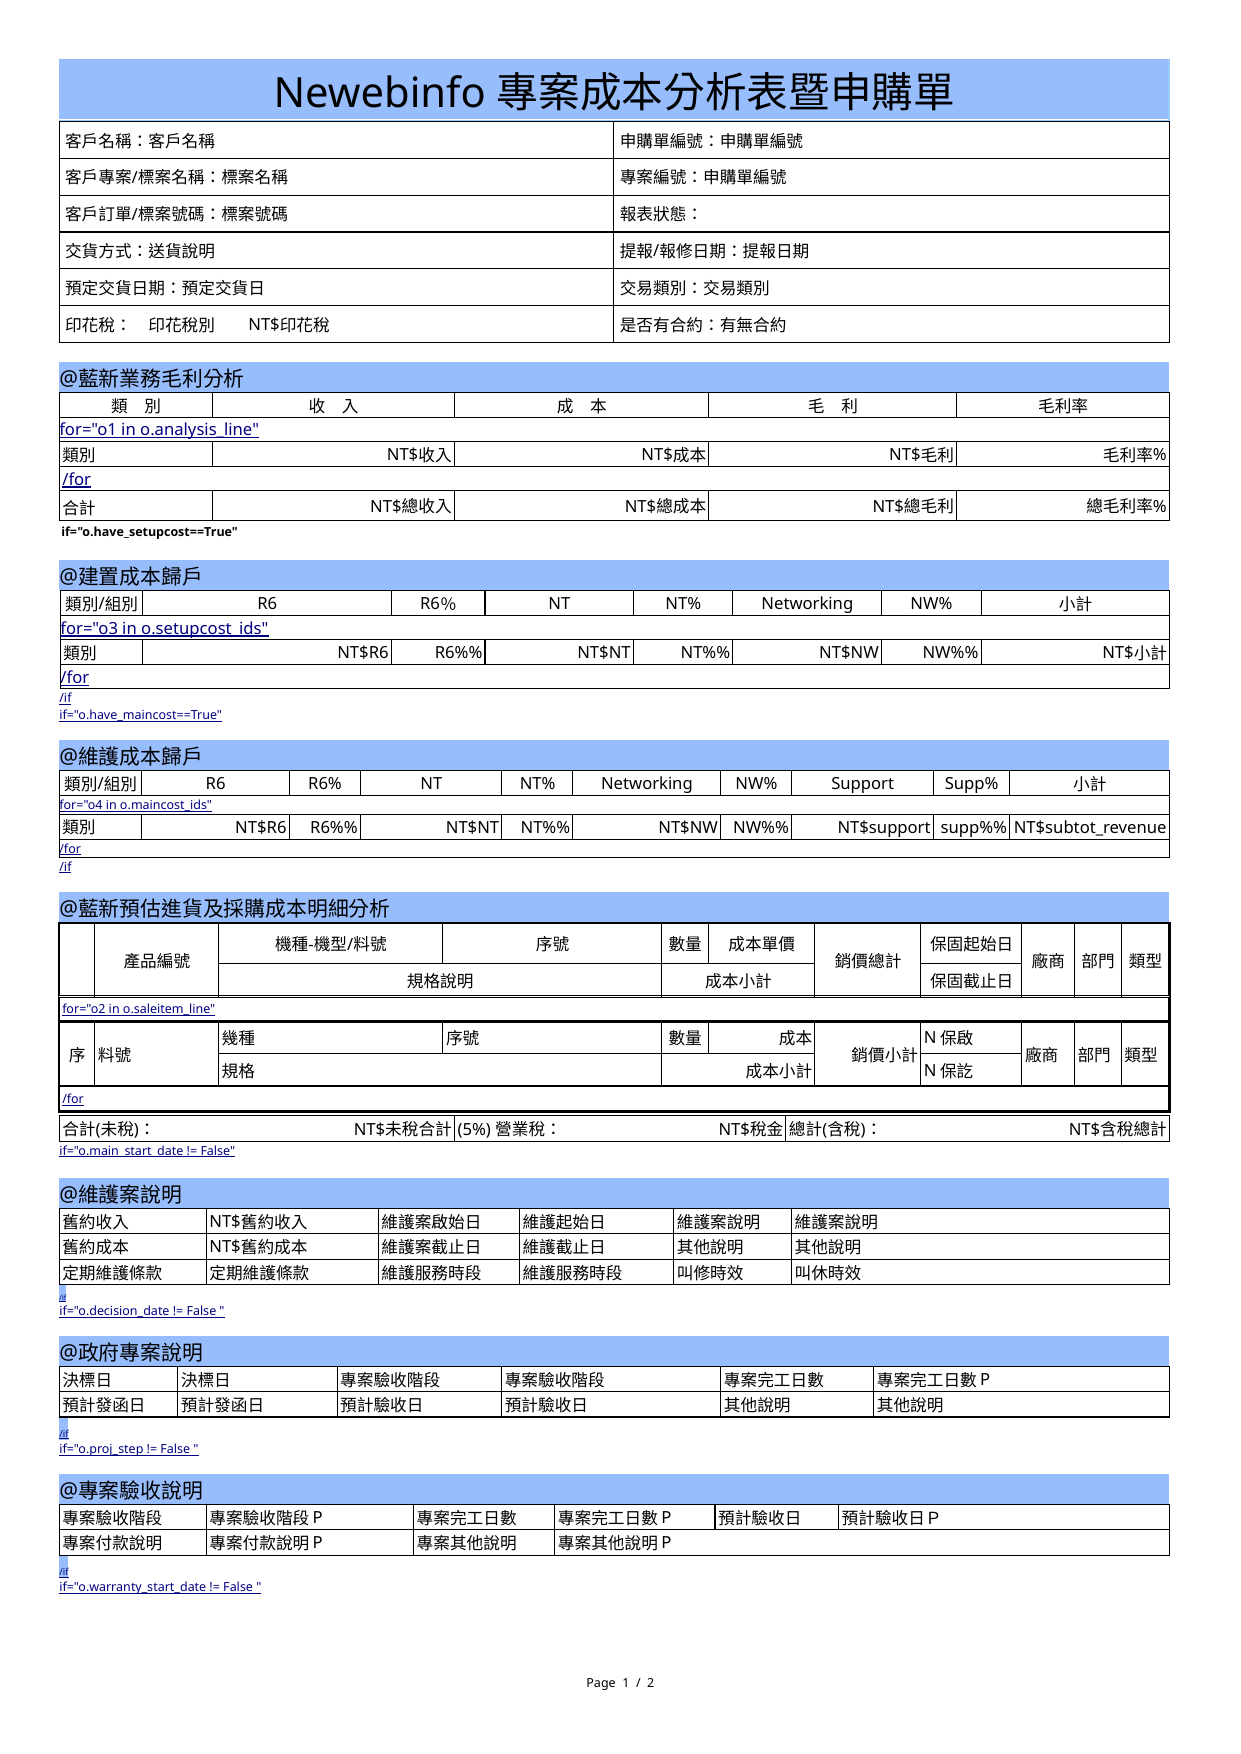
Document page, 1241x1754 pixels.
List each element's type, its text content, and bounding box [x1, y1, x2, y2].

table_header 專案完工日數 [414, 1505, 554, 1529]
table_cell NT$總成本 [455, 491, 708, 520]
table_header R6 [143, 591, 391, 615]
table_header 毛 利 [709, 393, 956, 417]
table_header 決標日 [60, 1367, 177, 1391]
table_header NT$含稅總計 [898, 1116, 1169, 1141]
table_header @維護案說明 [59, 1178, 1169, 1208]
table_header 廠商 [1022, 924, 1074, 995]
table_header 類別/組別 [61, 591, 142, 615]
table_header NW% [721, 771, 791, 795]
table_cell /for [60, 840, 1169, 857]
table_cell /for [60, 467, 1169, 490]
text /if [59, 1285, 1181, 1302]
table_cell NT$R6 [143, 640, 391, 664]
table_cell 銷價小計 [815, 1023, 920, 1085]
table_header 專案驗收階段 [338, 1367, 501, 1391]
table_header 產品編號 [95, 924, 218, 995]
table_header [60, 924, 94, 995]
table_header 決標日 [178, 1367, 337, 1391]
table_cell NT$舊約成本 [207, 1234, 378, 1259]
table_cell 序號 [443, 1023, 661, 1053]
table_cell 序 [60, 1023, 94, 1085]
table_cell 規格說明 [219, 964, 661, 995]
table_header 專案驗收階段 [60, 1505, 206, 1529]
table_cell NT$NT [361, 815, 501, 839]
table_cell 提報/報修日期：提報日期 [614, 233, 1169, 268]
table_cell 預計發函日 [178, 1392, 337, 1416]
table_header NT$未稅合計 [177, 1116, 454, 1141]
table_cell NT$NT [486, 640, 633, 664]
table_cell 維護服務時段 [379, 1260, 519, 1284]
table_header 類別/組別 [60, 771, 141, 795]
table_cell NT$總收入 [213, 491, 454, 520]
text /if [59, 858, 1181, 875]
table_header NT% [502, 771, 572, 795]
table_cell 料號 [95, 1023, 218, 1085]
table_cell 類別 [61, 640, 142, 664]
table_cell 毛利率% [957, 442, 1169, 466]
table_header Supp% [934, 771, 1009, 795]
table_cell 部門 [1075, 1023, 1121, 1085]
table_cell NW%% [721, 815, 791, 839]
table_cell 其他說明 [792, 1234, 1169, 1259]
table_header 專案驗收階段P [207, 1505, 413, 1529]
table_header Networking [573, 771, 720, 795]
table_cell NT$subtot_revenue [1010, 815, 1169, 839]
table_cell 合計 [60, 491, 212, 520]
table_cell NT$小計 [982, 640, 1169, 664]
table_cell 專案付款說明 [60, 1530, 206, 1554]
table_cell NW%% [882, 640, 981, 664]
table_cell NT%% [502, 815, 572, 839]
table_header 機種-機型/料號 [219, 924, 442, 963]
text if="o.proj_step != False " [59, 1440, 1181, 1457]
table_cell 客戶專案/標案名稱：標案名稱 [60, 159, 613, 194]
table_cell NT$毛利 [709, 442, 956, 466]
table_header 總計(含稅)： [786, 1116, 897, 1141]
table_cell 其他說明 [874, 1392, 1169, 1416]
text /if [59, 1556, 1181, 1578]
table_cell 預計驗收日 [502, 1392, 720, 1416]
table_cell NT$NW [733, 640, 881, 664]
table_header 維護案說明 [792, 1209, 1169, 1233]
table_cell 廠商 [1022, 1023, 1074, 1085]
table_header NW% [882, 591, 981, 615]
table_cell 幾種 [219, 1023, 442, 1053]
table_cell N保啟 [921, 1023, 1021, 1053]
table_cell NT$總毛利 [709, 491, 956, 520]
table_cell 印花稅： 印花稅別 NT$印花稅 [60, 306, 613, 342]
table_cell 定期維護條款 [60, 1260, 206, 1284]
text if="o.have_setupcost==True" [59, 521, 1181, 541]
table_header NT$舊約收入 [207, 1209, 378, 1233]
table_cell 專案其他說明P [555, 1530, 1169, 1554]
table_cell R6%% [392, 640, 484, 664]
table_header Support [792, 771, 933, 795]
table_header @建置成本歸戶 [59, 560, 1169, 590]
table_header NT [486, 591, 633, 615]
text if="o.have_maincost==True" [59, 706, 1181, 723]
table_cell 維護服務時段 [520, 1260, 673, 1284]
table_header 專案完工日數P [874, 1367, 1169, 1391]
table_cell for="o2 in o.saleitem_line" [60, 998, 1168, 1020]
table_header 客戶名稱：客戶名稱 [60, 122, 613, 158]
table_header @藍新業務毛利分析 [59, 362, 1169, 392]
table_cell 是否有合約：有無合約 [614, 306, 1169, 342]
table_cell for="o1 in o.analysis_line" [60, 418, 1169, 441]
table_cell NT$成本 [455, 442, 708, 466]
table_cell supp%% [934, 815, 1009, 839]
table_cell 專案其他說明 [414, 1530, 554, 1554]
table_header 類型 [1122, 924, 1168, 995]
table_header NT% [634, 591, 732, 615]
table_header 舊約收入 [60, 1209, 206, 1233]
table_cell NT$NW [573, 815, 720, 839]
table_cell for="o3 in o.setupcost_ids" [61, 616, 1169, 639]
table_header Networking [733, 591, 881, 615]
table_header R6 [142, 771, 289, 795]
table_cell NT%% [634, 640, 732, 664]
table_cell 舊約成本 [60, 1234, 206, 1259]
table_header 小計 [1010, 771, 1169, 795]
table_header 專案完工日數 [721, 1367, 873, 1391]
table_header 維護案啟始日 [379, 1209, 519, 1233]
table_header @政府專案說明 [59, 1336, 1169, 1366]
text /if [59, 1417, 1181, 1440]
table_header 成 本 [455, 393, 708, 417]
table_header R6% [290, 771, 360, 795]
table_cell 叫修時效 [674, 1260, 791, 1284]
table_header 合計(未稅)： [60, 1116, 177, 1141]
table_header 專案驗收階段 [502, 1367, 720, 1391]
table_cell 類別 [60, 815, 141, 839]
table_cell NT$收入 [213, 442, 454, 466]
table_cell 專案編號：申購單編號 [614, 159, 1169, 194]
table_header 保固起始日 [921, 924, 1021, 963]
table_header 類 別 [60, 393, 212, 417]
text if="o.main_start_date != False" [59, 1142, 1181, 1159]
table_cell /for [60, 1087, 1168, 1110]
table_header @專案驗收說明 [59, 1474, 1169, 1504]
table_cell /for [61, 665, 1169, 688]
text if="o.warranty_start_date != False " [59, 1578, 1181, 1595]
table_header 維護案說明 [674, 1209, 791, 1233]
table_cell 其他說明 [721, 1392, 873, 1416]
table_cell 維護截止日 [520, 1234, 673, 1259]
table_header 部門 [1075, 924, 1121, 995]
table_header 小計 [982, 591, 1169, 615]
table_cell 專案付款說明P [207, 1530, 413, 1554]
table_cell 保固截止日 [921, 964, 1021, 995]
table_cell 叫休時效 [792, 1260, 1169, 1284]
table_cell 類型 [1122, 1023, 1168, 1085]
table_cell 類別 [60, 442, 212, 466]
table_cell 規格 [219, 1054, 661, 1085]
table_cell 交易類別：交易類別 [614, 269, 1169, 305]
table_cell 交貨方式：送貨說明 [60, 233, 613, 268]
table_header 數量 [662, 924, 708, 963]
table_header NT$稅金 [579, 1116, 785, 1141]
table_cell 成本小計 [662, 1054, 814, 1085]
text /if [59, 689, 1181, 706]
table_header 銷價總計 [815, 924, 920, 995]
table_cell 總毛利率% [957, 491, 1169, 520]
table_header 成本單價 [709, 924, 814, 963]
table_header 毛利率 [957, 393, 1169, 417]
table_cell 客戶訂單/標案號碼：標案號碼 [60, 196, 613, 231]
table_cell NT$support [792, 815, 933, 839]
table_cell NT$R6 [142, 815, 289, 839]
table_header 申購單編號：申購單編號 [614, 122, 1169, 158]
table_cell 定期維護條款 [207, 1260, 378, 1284]
table_cell 數量 [662, 1023, 708, 1053]
table_header @藍新預估進貨及採購成本明細分析 [59, 892, 1169, 922]
table_cell for="o4 in o.maincost_ids" [60, 796, 1169, 813]
table_cell 其他說明 [674, 1234, 791, 1259]
table_header R6％ [392, 591, 484, 615]
table_header Newebinfo 專案成本分析表暨申購單 [59, 59, 1168, 119]
table_cell 成本小計 [662, 964, 814, 995]
table_header 專案完工日數P [555, 1505, 714, 1529]
table_header NT [361, 771, 501, 795]
table_header 預計驗收日 [716, 1505, 838, 1529]
table_cell 成本 [709, 1023, 814, 1053]
table_cell 預計發函日 [60, 1392, 177, 1416]
table_header 序號 [443, 924, 661, 963]
table_header (5%) 營業稅： [455, 1116, 579, 1141]
table_cell R6%% [290, 815, 360, 839]
table_cell 預計驗收日 [338, 1392, 501, 1416]
table_cell 報表狀態： [614, 196, 1169, 231]
table_cell N保訖 [921, 1054, 1021, 1085]
table_cell 預定交貨日期：預定交貨日 [60, 269, 613, 305]
table_cell 維護案截止日 [379, 1234, 519, 1259]
table_header 維護起始日 [520, 1209, 673, 1233]
table_header 預計驗收日Ｐ [839, 1505, 1169, 1529]
text if="o.decision_date != False " [59, 1302, 1181, 1319]
table_header @維護成本歸戶 [59, 740, 1169, 770]
table_header 收 入 [213, 393, 454, 417]
